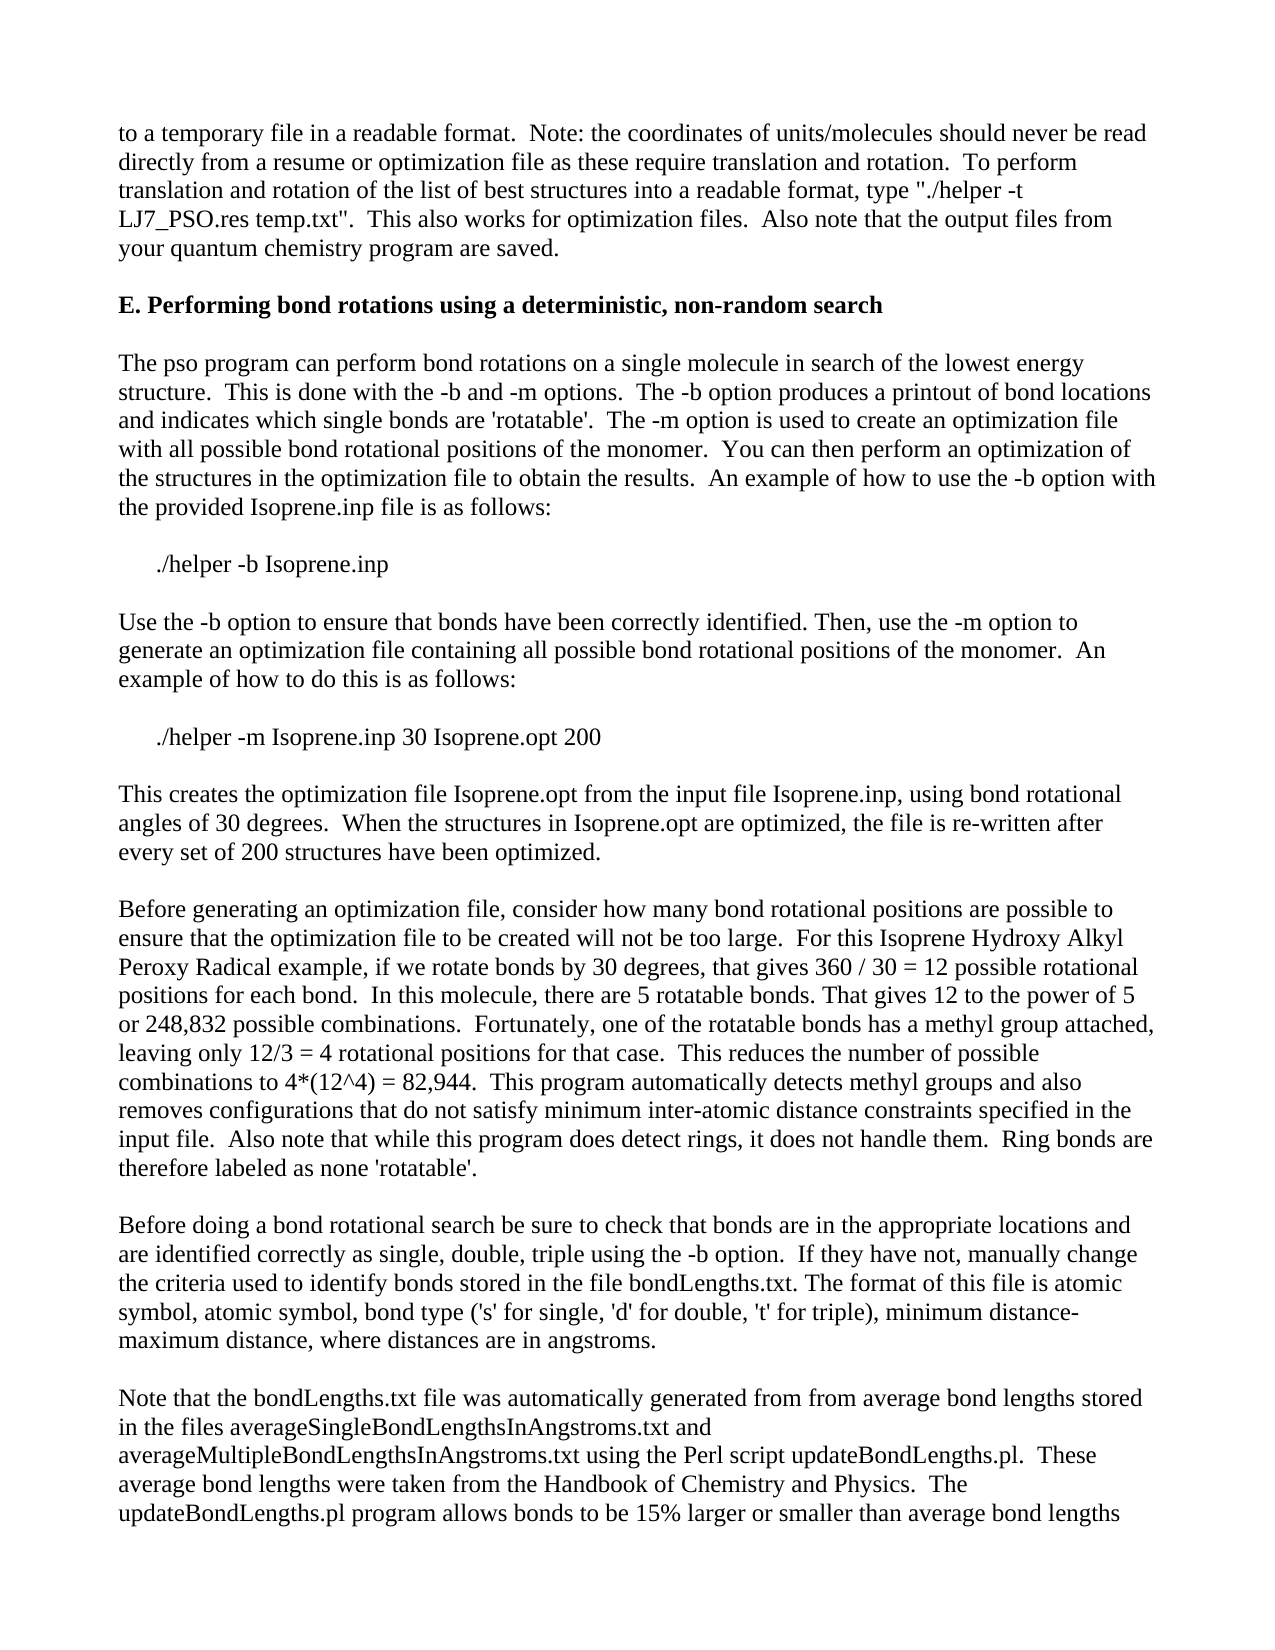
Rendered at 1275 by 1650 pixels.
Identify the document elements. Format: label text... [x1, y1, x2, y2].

text ./helper -m Isoprene.inp 30 Isoprene.opt 200 [118, 722, 1157, 751]
text Use the -b option to ensure that bonds have been correctly identified. Then, use the -m option to generate an optimization file containing all possible bond rotational positions of the monomer. An example of how to do this is as follows: [118, 607, 1157, 693]
text to a temporary file in a readable format. Note: the coordinates of units/molecules should never be read directly from a resume or optimization file as these require translation and rotation. To perform translation and rotation of the list of best structures into a readable format, type "./helper -t LJ7_PSO.res temp.txt". This also works for optimization files. Also note that the output files from your quantum chemistry program are saved. [118, 118, 1157, 262]
text This creates the optimization file Isoprene.opt from the input file Isoprene.inp, using bond rotational angles of 30 degrees. When the structures in Isoprene.opt are optimized, the file is re-written after every set of 200 structures have been optimized. [118, 779, 1157, 866]
text Before generating an optimization file, consider how many bond rotational positions are possible to ensure that the optimization file to be created will not be too large. For this Isoprene Hydroxy Alkyl Peroxy Radical example, if we rotate bonds by 30 degrees, that gives 360 / 30 = 12 possible rotational positions for each bond. In this molecule, there are 5 rotatable bonds. That gives 12 to the power of 5 or 248,832 possible combinations. Fortunately, one of the rotatable bonds has a methyl group attached, leaving only 12/3 = 4 rotational positions for that case. This reduces the number of possible combinations to 4*(12^4) = 82,944. This program automatically detects methyl groups and also removes configurations that do not satisfy minimum inter-atomic distance constraints specified in the input file. Also note that while this program does detect rings, it does not handle them. Ring bonds are therefore labeled as none 'rotatable'. [118, 894, 1157, 1182]
text The pso program can perform bond rotations on a single molecule in search of the lowest energy structure. This is done with the -b and -m options. The -b option produces a printout of bond locations and indicates which single bonds are 'rotatable'. The -m option is used to create an optimization file with all possible bond rotational positions of the monomer. You can then perform an optimization of the structures in the optimization file to obtain the results. An example of how to use the -b option with the provided Isoprene.inp file is as follows: [118, 348, 1157, 521]
text E. Performing bond rotations using a deterministic, non-random search [118, 291, 1157, 319]
text Before doing a bond rotational search be sure to check that bonds are in the appropriate locations and are identified correctly as single, double, triple using the -b option. If they have not, manually change the criteria used to identify bonds stored in the file bondLengths.txt. The format of this file is atomic symbol, atomic symbol, bond type ('s' for single, 'd' for double, 't' for triple), minimum distance-maximum distance, where distances are in angstroms. [118, 1211, 1157, 1354]
text ./helper -b Isoprene.inp [118, 549, 1157, 578]
text Note that the bondLengths.txt file was automatically generated from from average bond lengths stored in the files averageSingleBondLengthsInAngstroms.txt and averageMultipleBondLengthsInAngstroms.txt using the Perl script updateBondLengths.pl. These average bond lengths were taken from the Handbook of Chemistry and Physics. The updateBondLengths.pl program allows bonds to be 15% larger or smaller than average bond lengths [118, 1383, 1157, 1527]
